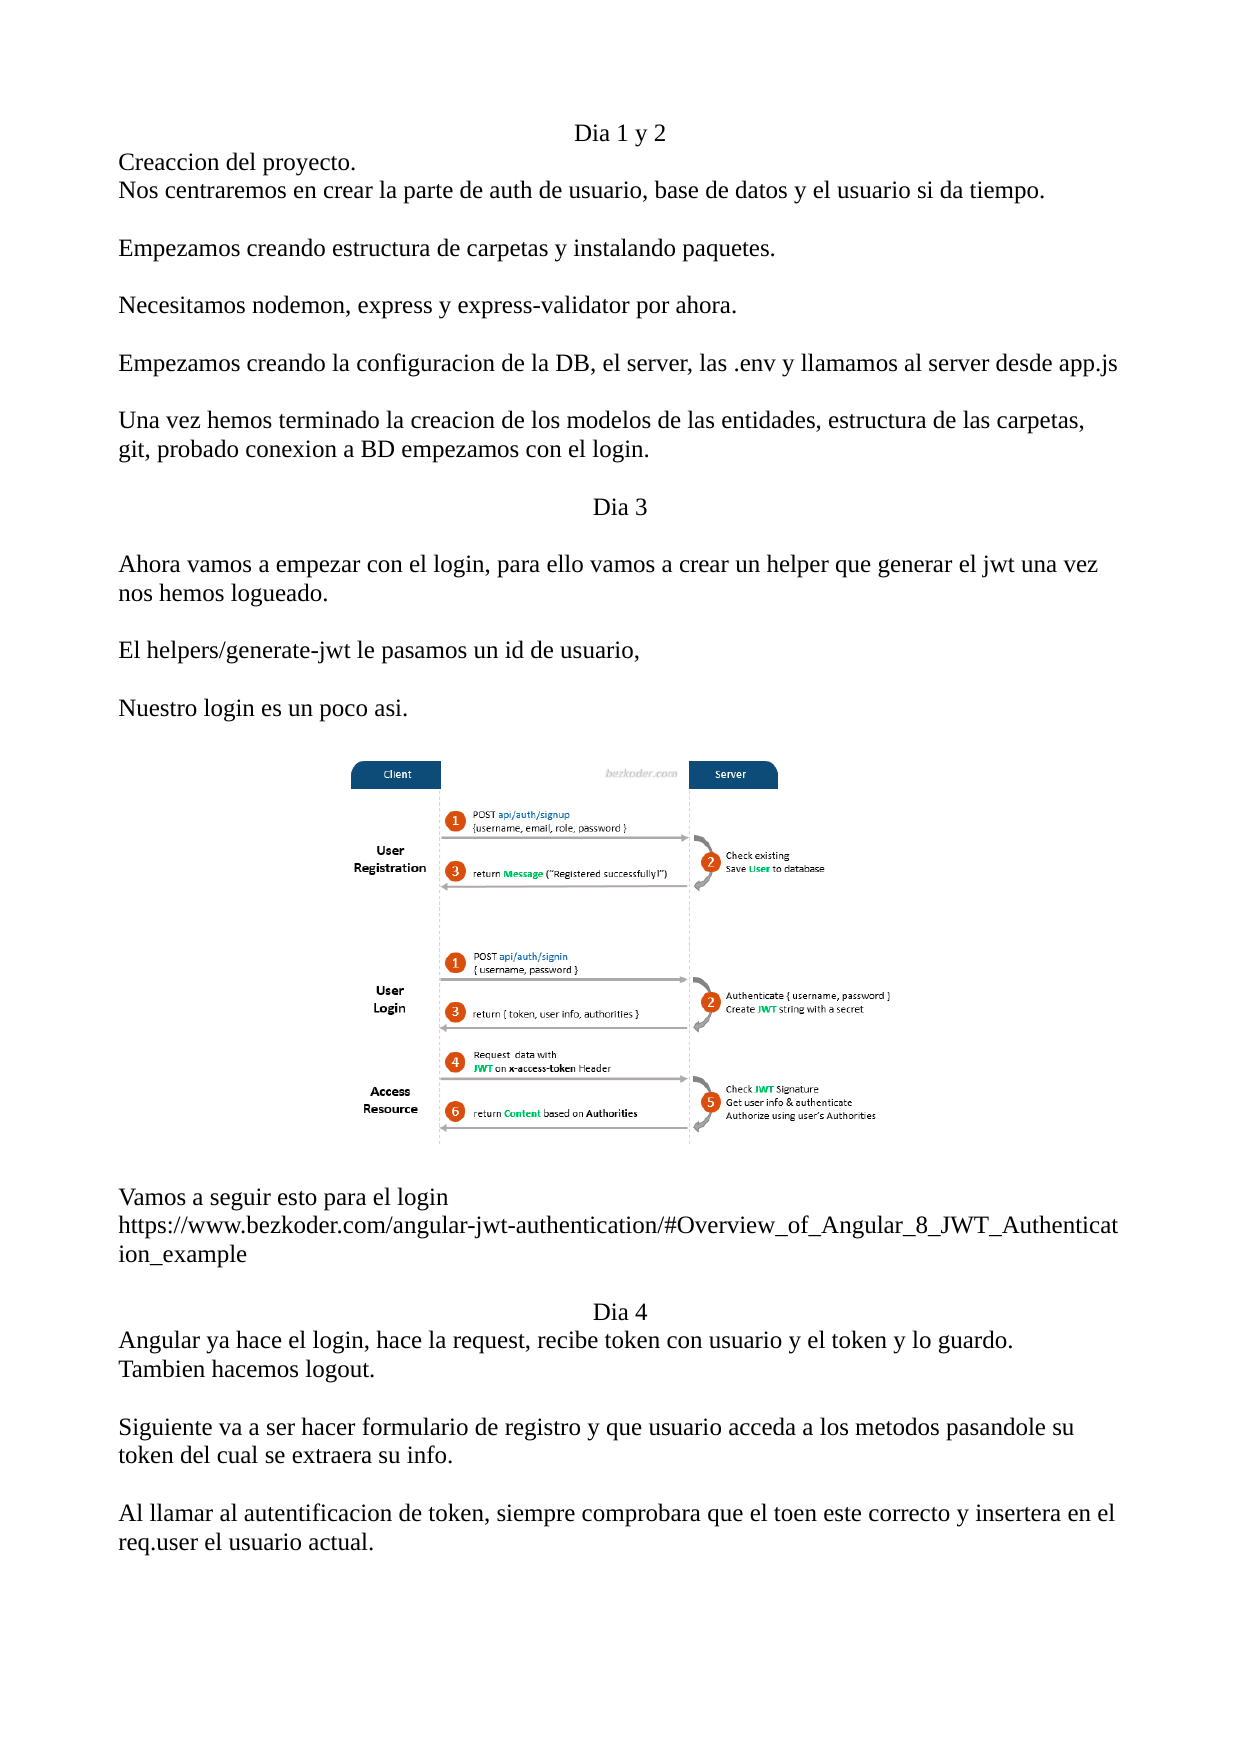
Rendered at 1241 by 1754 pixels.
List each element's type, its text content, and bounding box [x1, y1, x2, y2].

text Creaccion del proyecto. [118, 147, 1122, 176]
text Dia 3 [118, 492, 1122, 521]
text Siguiente va a ser hacer formulario de registro y que usuario acceda a los metodos pasandole su token del cual se extraera su info. [118, 1412, 1122, 1469]
text Ahora vamos a empezar con el login, para ello vamos a crear un helper que generar el jwt una vez nos hemos logueado. [118, 549, 1122, 607]
text Una vez hemos terminado la creacion de los modelos de las entidades, estructura de las carpetas, git, probado conexion a BD empezamos con el login. [118, 406, 1122, 463]
text Nos centraremos en crear la parte de auth de usuario, base de datos y el usuario si da tiempo. [118, 176, 1122, 204]
text Dia 4 [118, 1297, 1122, 1326]
text Vamos a seguir esto para el login https://www.bezkoder.com/angular-jwt-authentication/#Overview_of_Angular_8_JWT_Authentication_example [118, 1182, 1122, 1268]
text Empezamos creando la configuracion de la DB, el server, las .env y llamamos al server desde app.js [118, 348, 1122, 377]
text Nuestro login es un poco asi. [118, 693, 1122, 722]
text Angular ya hace el login, hace la request, recibe token con usuario y el token y lo guardo. [118, 1326, 1122, 1354]
picture [340, 741, 900, 1158]
text Al llamar al autentificacion de token, siempre comprobara que el toen este correcto y insertera en el req.user el usuario actual. [118, 1498, 1122, 1556]
text Empezamos creando estructura de carpetas y instalando paquetes. [118, 233, 1122, 262]
text Tambien hacemos logout. [118, 1354, 1122, 1383]
text Dia 1 y 2 [118, 118, 1122, 147]
text Necesitamos nodemon, express y express-validator por ahora. [118, 291, 1122, 319]
text El helpers/generate-jwt le pasamos un id de usuario, [118, 636, 1122, 664]
